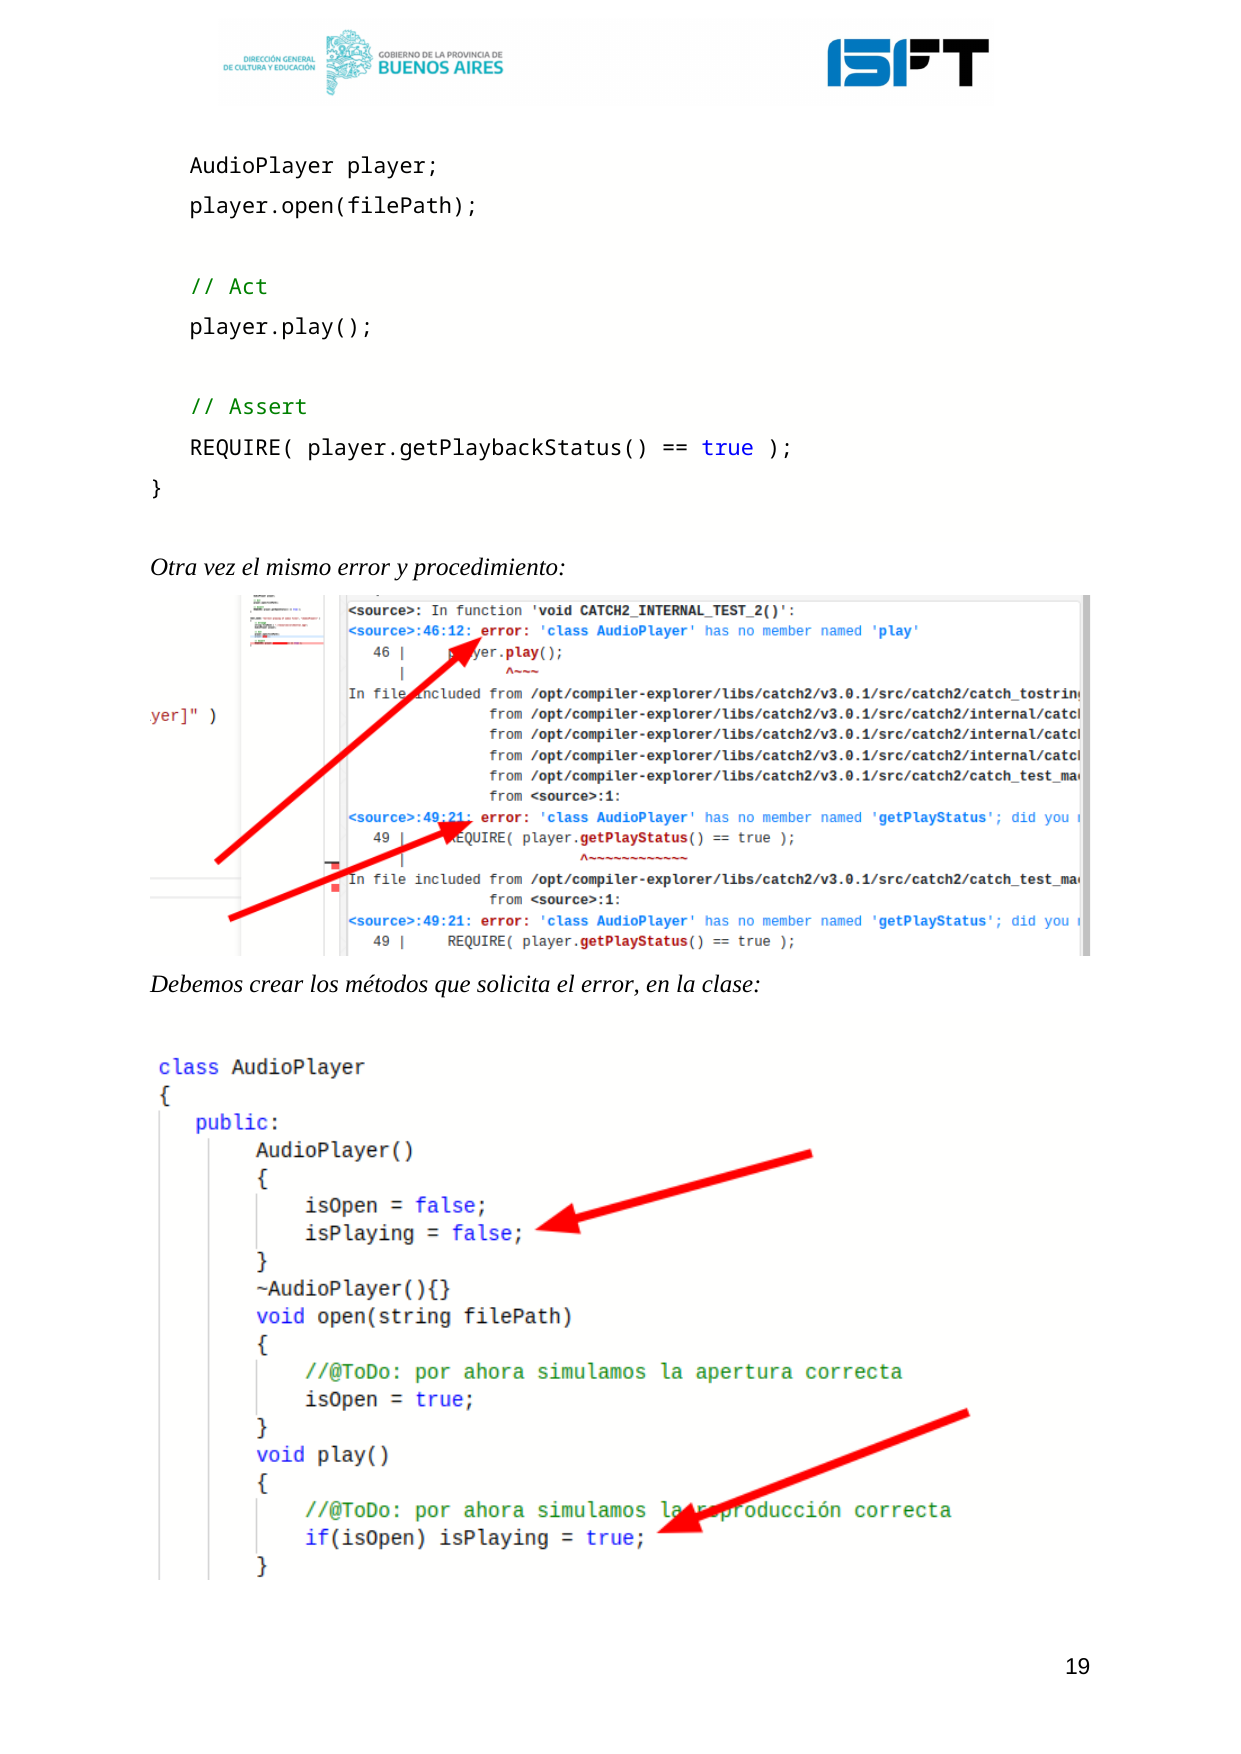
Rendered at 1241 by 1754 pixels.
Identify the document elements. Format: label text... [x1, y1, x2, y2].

picture [150, 1052, 1091, 1580]
text AudioPlayer player; [150, 150, 1090, 180]
text // Assert [150, 391, 1090, 421]
picture [150, 595, 1091, 956]
text Debemos crear los métodos que solicita el error, en la clase: [150, 969, 1090, 997]
text } [150, 472, 1090, 501]
text // Act [150, 271, 1090, 300]
text player.open(filePath); [150, 190, 1090, 220]
picture [218, 18, 994, 106]
text REQUIRE( player.getPlaybackStatus() == true ); [150, 431, 1090, 461]
text Otra vez el mismo error y procedimiento: [150, 552, 1090, 581]
text player.play(); [150, 311, 1090, 341]
